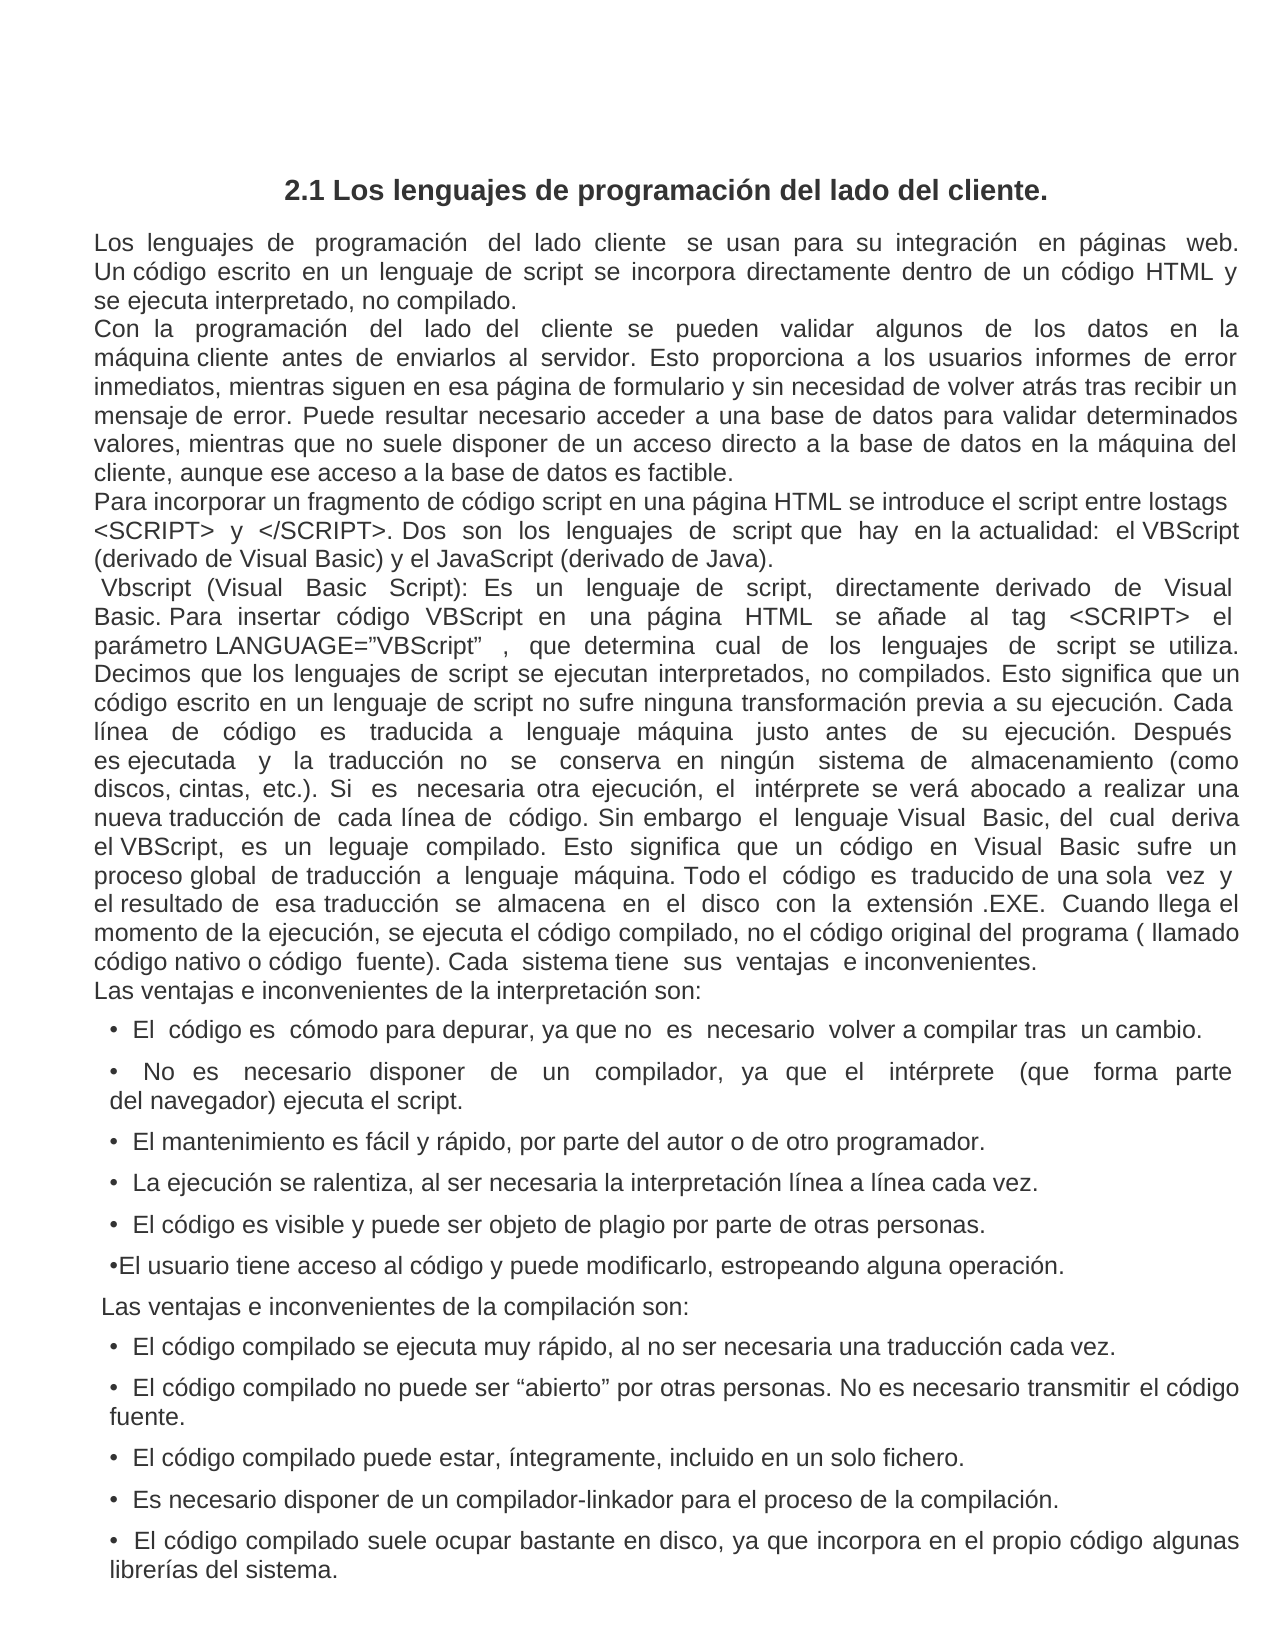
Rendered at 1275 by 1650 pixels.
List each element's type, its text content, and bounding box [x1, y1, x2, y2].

list El código compilado se ejecuta muy rápido, al no ser necesaria una traducción cada vez. [109, 1332, 1239, 1361]
list El mantenimiento es fácil y rápido, por parte del autor o de otro programador. [109, 1127, 1239, 1156]
list Es necesario disponer de un compilador-linkador para el proceso de la compilación. [109, 1485, 1239, 1514]
text Vbscript (Visual Basic Script): Es un lenguaje de script, directamente derivado de Visual Basic. Para insertar código VBScript en una página HTML se añade al tag <SCRIPT> el parámetro LANGUAGE=”VBScript” , que determina cual de los lenguajes de script se utiliza. Decimos que los lenguajes de script se ejecutan interpretados, no compilados. Esto significa que un código escrito en un lenguaje de script no sufre ninguna transformación previa a su ejecución. Cada línea de código es traducida a lenguaje máquina justo antes de su ejecución. Después es ejecutada y la traducción no se conserva en ningún sistema de almacenamiento (como discos, cintas, etc.). Si es necesaria otra ejecución, el intérprete se verá abocado a realizar una nueva traducción de cada línea de código. Sin embargo el lenguaje Visual Basic, del cual deriva el VBScript, es un leguaje compilado. Esto significa que un código en Visual Basic sufre un proceso global de traducción a lenguaje máquina. Todo el código es traducido de una sola vez y el resultado de esa traducción se almacena en el disco con la extensión .EXE. Cuando llega el momento de la ejecución, se ejecuta el código compilado, no el código original del programa ( llamado código nativo o código fuente). Cada sistema tiene sus ventajas e inconvenientes. [94, 573, 1239, 976]
list El código compilado no puede ser “abierto” por otras personas. No es necesario transmitir el código fuente. [109, 1373, 1239, 1431]
text Con la programación del lado del cliente se pueden validar algunos de los datos en la máquina cliente antes de enviarlos al servidor. Esto proporciona a los usuarios informes de error inmediatos, mientras siguen en esa página de formulario y sin necesidad de volver atrás tras recibir un mensaje de error. Puede resultar necesario acceder a una base de datos para validar determinados valores, mientras que no suele disponer de un acceso directo a la base de datos en la máquina del cliente, aunque ese acceso a la base de datos es factible. [94, 314, 1239, 487]
list No es necesario disponer de un compilador, ya que el intérprete (que forma parte del navegador) ejecuta el script. [109, 1057, 1239, 1114]
text 2.1 Los lenguajes de programación del lado del cliente. [94, 173, 1239, 207]
list El usuario tiene acceso al código y puede modificarlo, estropeando alguna operación. [109, 1251, 1239, 1280]
text Para incorporar un fragmento de código script en una página HTML se introduce el script entre lostags <SCRIPT> y </SCRIPT>. Dos son los lenguajes de script que hay en la actualidad: el VBScript (derivado de Visual Basic) y el JavaScript (derivado de Java). [94, 487, 1239, 573]
text Las ventajas e inconvenientes de la compilación son: [94, 1292, 1239, 1321]
list El código es cómodo para depurar, ya que no es necesario volver a compilar tras un cambio. [109, 1015, 1239, 1044]
text Los lenguajes de programación del lado cliente se usan para su integración en páginas web. Un código escrito en un lenguaje de script se incorpora directamente dentro de un código HTML y se ejecuta interpretado, no compilado. [94, 228, 1239, 314]
list El código compilado puede estar, íntegramente, incluido en un solo fichero. [109, 1443, 1239, 1472]
text Las ventajas e inconvenientes de la interpretación son: [94, 976, 1239, 1004]
list El código es visible y puede ser objeto de plagio por parte de otras personas. [109, 1209, 1239, 1238]
list La ejecución se ralentiza, al ser necesaria la interpretación línea a línea cada vez. [109, 1168, 1239, 1197]
list El código compilado suele ocupar bastante en disco, ya que incorpora en el propio código algunas librerías del sistema. [109, 1526, 1239, 1584]
